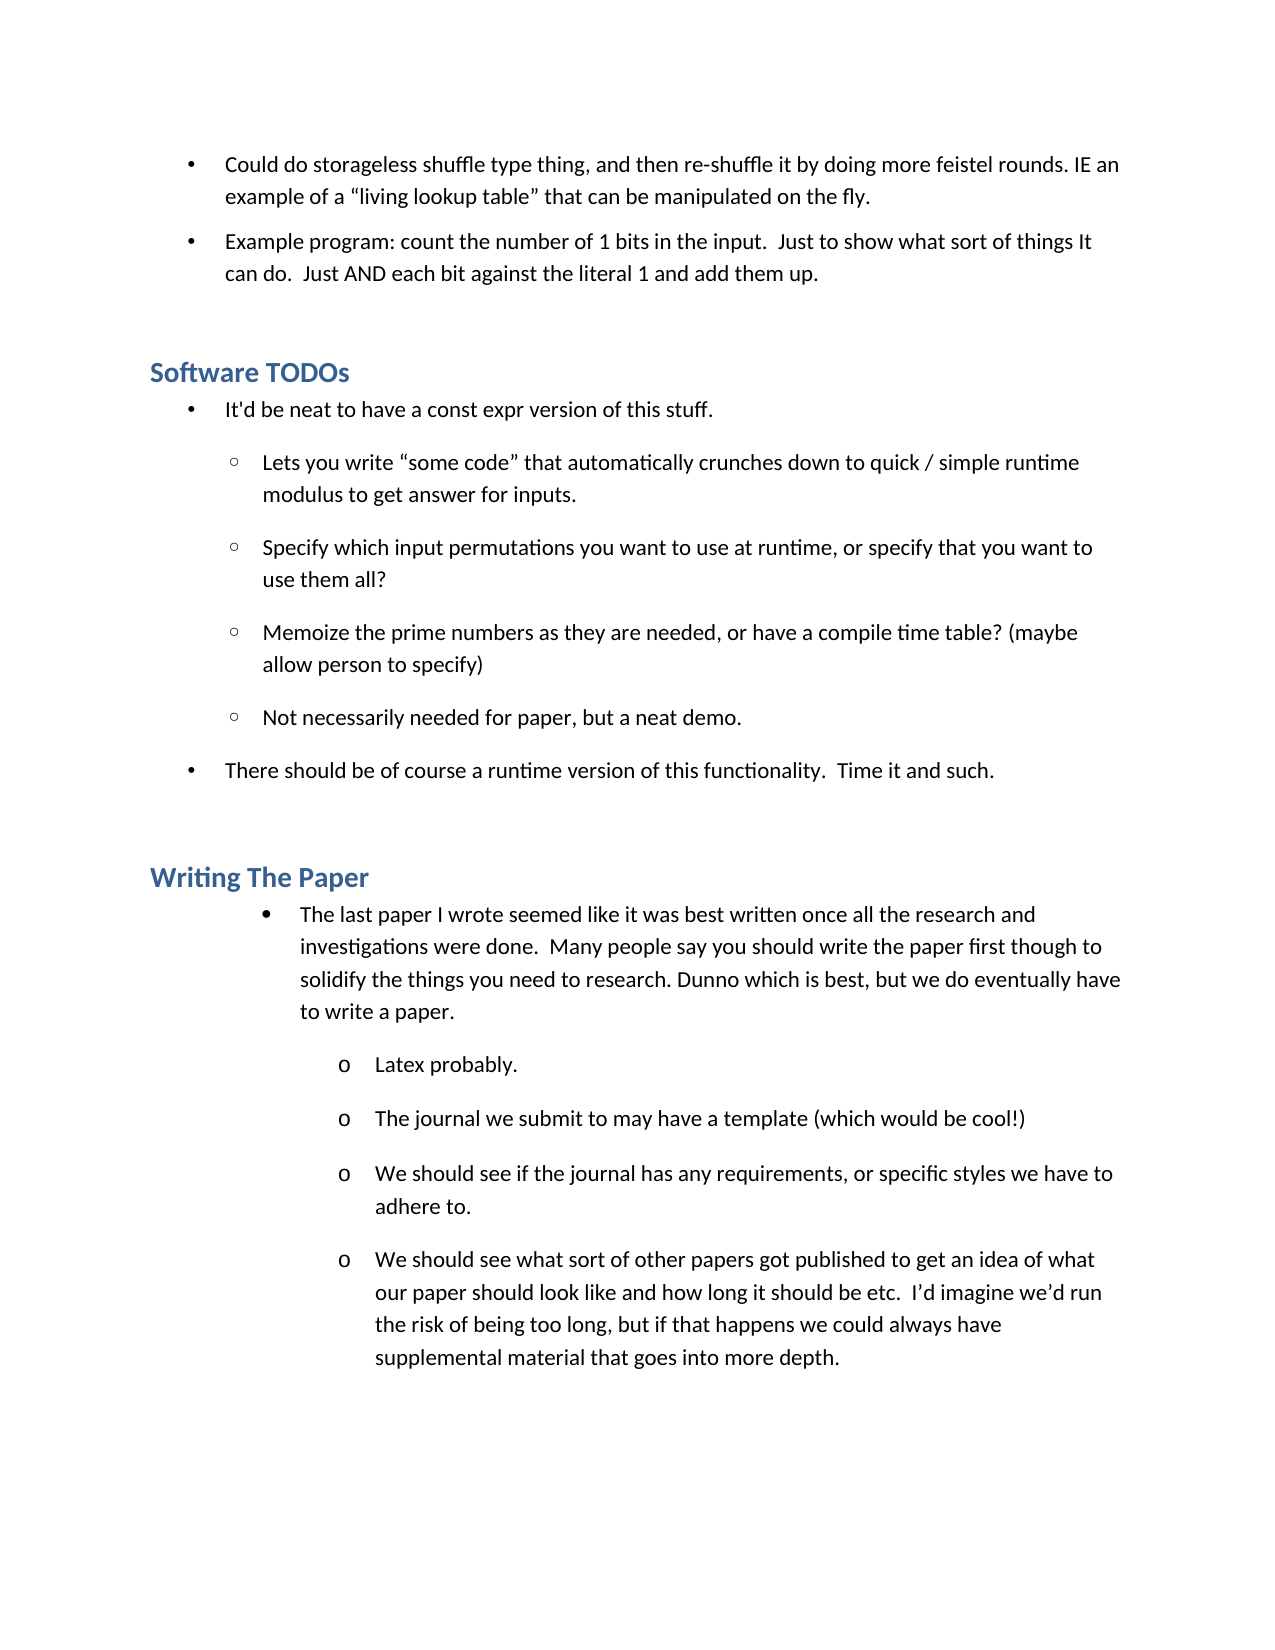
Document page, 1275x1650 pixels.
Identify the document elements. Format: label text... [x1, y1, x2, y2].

list We should see if the journal has any requirements, or specific styles we have to adhere to. [337, 1159, 1125, 1220]
list Memoize the prime numbers as they are needed, or have a compile time table? (maybe allow person to specify) [225, 618, 1125, 678]
list The journal we submit to may have a template (which would be cool!) [337, 1104, 1125, 1133]
list It'd be neat to have a const expr version of this stuff. [187, 395, 1125, 423]
list The last paper I wrote seemed like it was best written once all the research and investigations were done. Many people say you should write the paper first though to solidify the things you need to research. Dunno which is best, but we do eventually have to write a paper. [262, 900, 1125, 1025]
list Not necessarily needed for paper, but a neat demo. [225, 703, 1125, 731]
list We should see what sort of other papers got published to get an idea of what our paper should look like and how long it should be etc. I’d imagine we’d run the risk of being too long, but if that happens we could always have supplemental material that goes into more depth. [337, 1245, 1125, 1371]
list Latex probably. [337, 1050, 1125, 1079]
list Specify which input permutations you want to use at runtime, or specify that you want to use them all? [225, 533, 1125, 593]
list Example program: count the number of 1 bits in the input. Just to show what sort of things It can do. Just AND each bit against the literal 1 and add them up. [187, 227, 1125, 287]
subtitle Software TODOs [150, 354, 1125, 389]
subtitle Writing The Paper [150, 859, 1125, 895]
list Could do storageless shuffle type thing, and then re-shuffle it by doing more feistel rounds. IE an example of a “living lookup table” that can be manipulated on the fly. [187, 150, 1125, 210]
list There should be of course a runtime version of this functionality. Time it and such. [187, 756, 1125, 784]
list Lets you write “some code” that automatically crunches down to quick / simple runtime modulus to get answer for inputs. [225, 448, 1125, 508]
